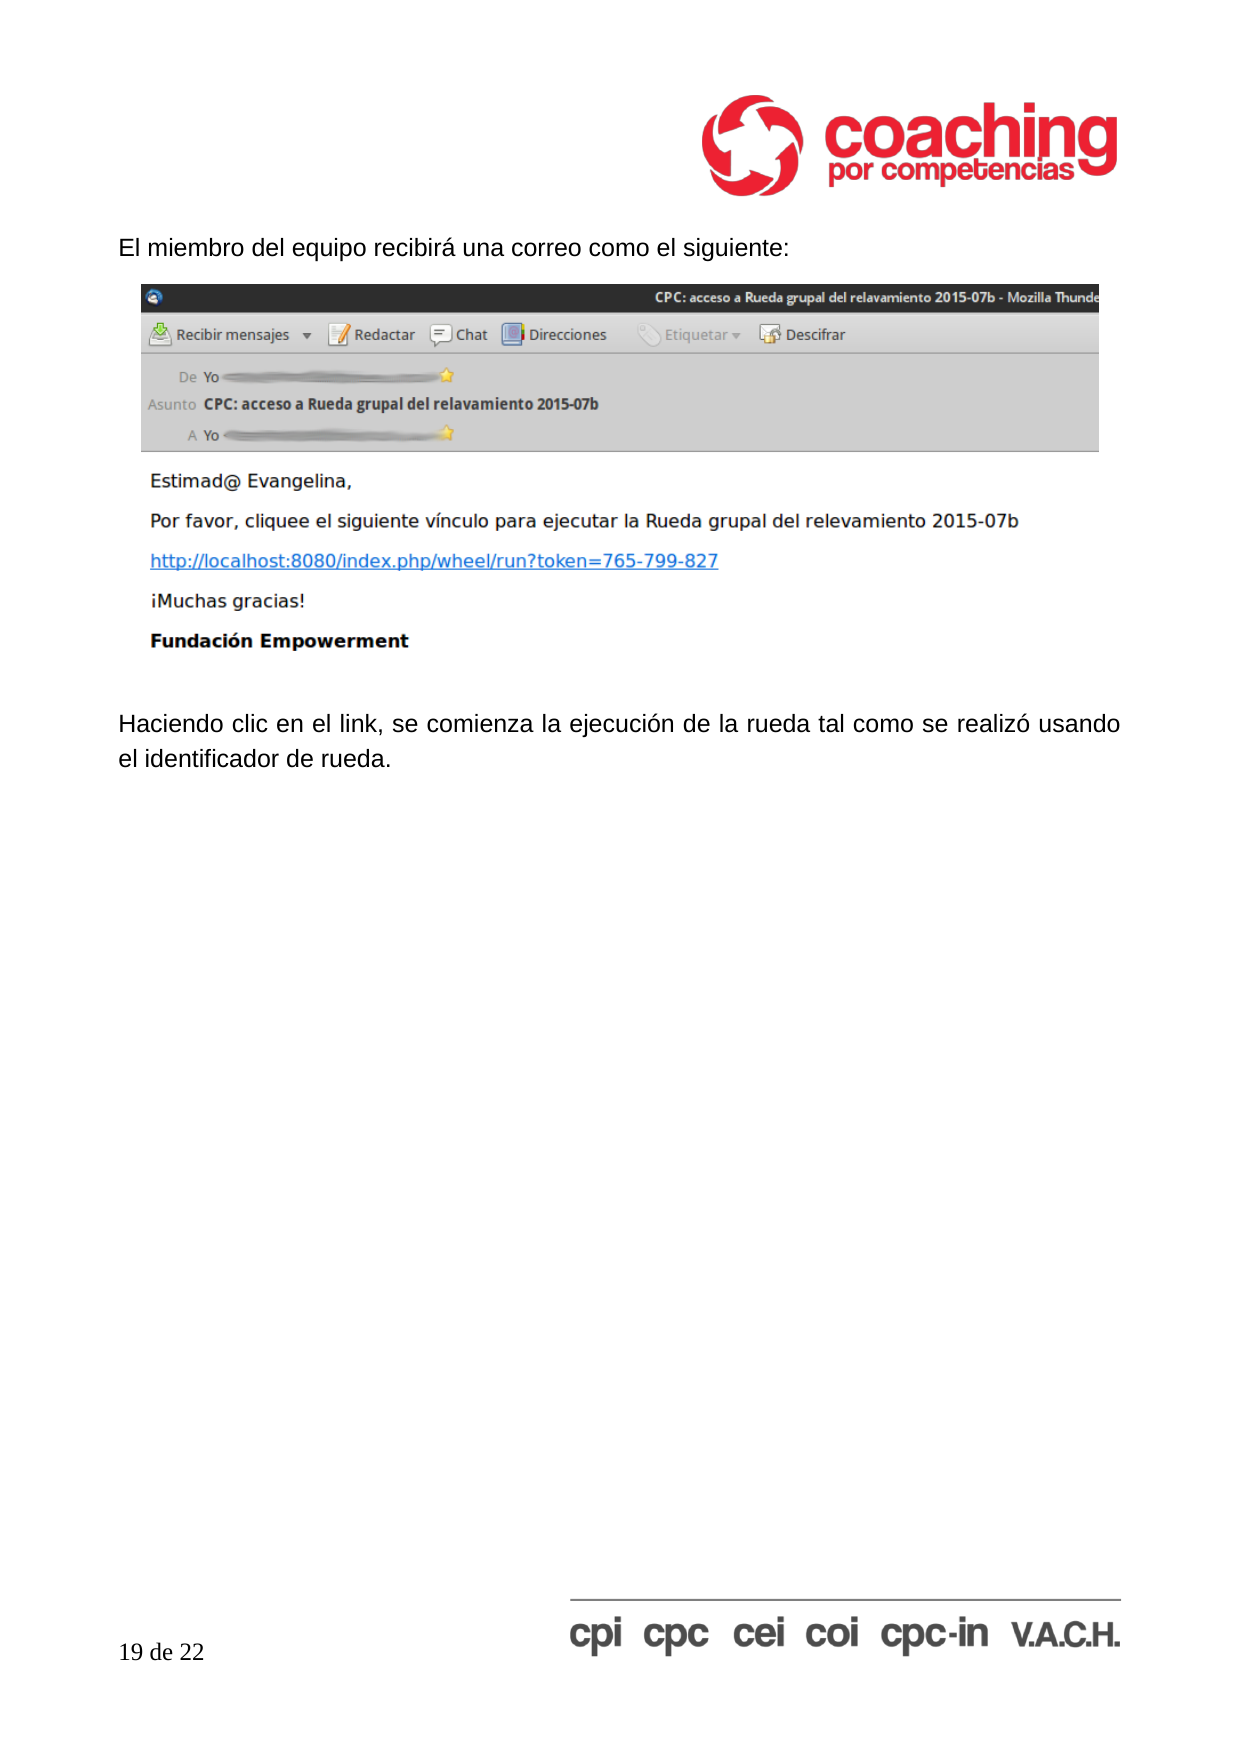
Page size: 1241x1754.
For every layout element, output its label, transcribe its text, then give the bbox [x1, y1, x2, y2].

picture [141, 284, 1099, 686]
text El miembro del equipo recibirá una correo como el siguiente: [118, 232, 1122, 261]
picture [695, 88, 1123, 203]
text Haciendo clic en el link, se comienza la ejecución de la rueda tal como se realizó usando el identificador de rueda. [118, 709, 1122, 772]
picture [565, 1597, 1123, 1660]
